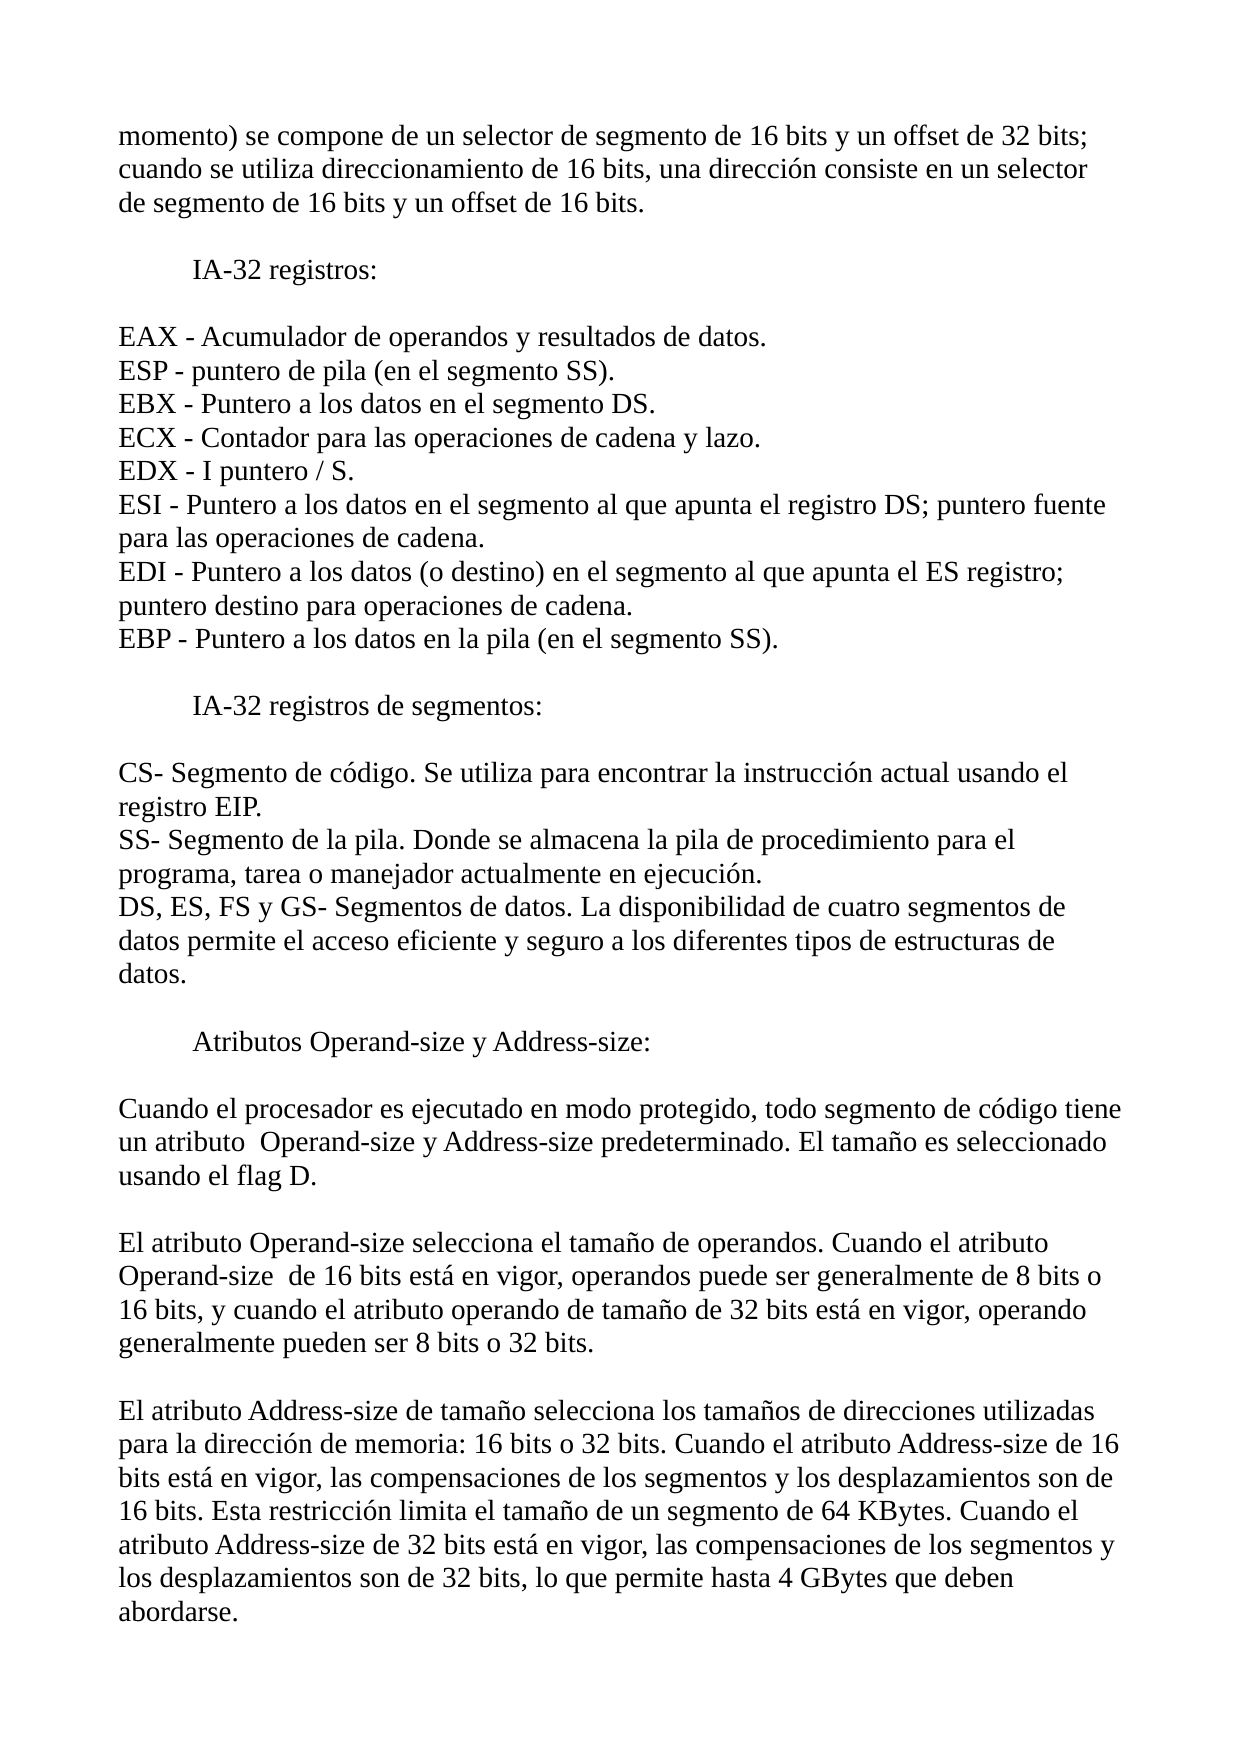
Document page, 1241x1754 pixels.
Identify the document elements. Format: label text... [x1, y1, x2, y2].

text EBX - Puntero a los datos en el segmento DS. [118, 386, 1122, 420]
text momento) se compone de un selector de segmento de 16 bits y un offset de 32 bits; cuando se utiliza direccionamiento de 16 bits, una dirección consiste en un selector de segmento de 16 bits y un offset de 16 bits. [118, 118, 1122, 219]
text IA-32 registros: [118, 252, 1122, 286]
text El atributo Operand-size selecciona el tamaño de operandos. Cuando el atributo Operand-size de 16 bits está en vigor, operandos puede ser generalmente de 8 bits o 16 bits, y cuando el atributo operando de tamaño de 32 bits está en vigor, operando generalmente pueden ser 8 bits o 32 bits. [118, 1225, 1122, 1359]
text ESP - puntero de pila (en el segmento SS). [118, 353, 1122, 386]
text EDX - I puntero / S. [118, 453, 1122, 487]
text Cuando el procesador es ejecutado en modo protegido, todo segmento de código tiene un atributo Operand-size y Address-size predeterminado. El tamaño es seleccionado usando el flag D. [118, 1091, 1122, 1191]
text CS- Segmento de código. Se utiliza para encontrar la instrucción actual usando el registro EIP. [118, 755, 1122, 822]
text EAX - Acumulador de operandos y resultados de datos. [118, 319, 1122, 353]
text ESI - Puntero a los datos en el segmento al que apunta el registro DS; puntero fuente para las operaciones de cadena. [118, 487, 1122, 554]
text IA-32 registros de segmentos: [118, 688, 1122, 722]
text SS- Segmento de la pila. Donde se almacena la pila de procedimiento para el programa, tarea o manejador actualmente en ejecución. [118, 822, 1122, 889]
text Atributos Operand-size y Address-size: [118, 1024, 1122, 1057]
text DS, ES, FS y GS- Segmentos de datos. La disponibilidad de cuatro segmentos de datos permite el acceso eficiente y seguro a los diferentes tipos de estructuras de datos. [118, 889, 1122, 990]
text EDI - Puntero a los datos (o destino) en el segmento al que apunta el ES registro; puntero destino para operaciones de cadena. [118, 554, 1122, 621]
text EBP - Puntero a los datos en la pila (en el segmento SS). [118, 621, 1122, 655]
text ECX - Contador para las operaciones de cadena y lazo. [118, 420, 1122, 453]
text El atributo Address-size de tamaño selecciona los tamaños de direcciones utilizadas para la dirección de memoria: 16 bits o 32 bits. Cuando el atributo Address-size de 16 bits está en vigor, las compensaciones de los segmentos y los desplazamientos son de 16 bits. Esta restricción limita el tamaño de un segmento de 64 KBytes. Cuando el atributo Address-size de 32 bits está en vigor, las compensaciones de los segmentos y los desplazamientos son de 32 bits, lo que permite hasta 4 GBytes que deben abordarse. [118, 1393, 1122, 1627]
